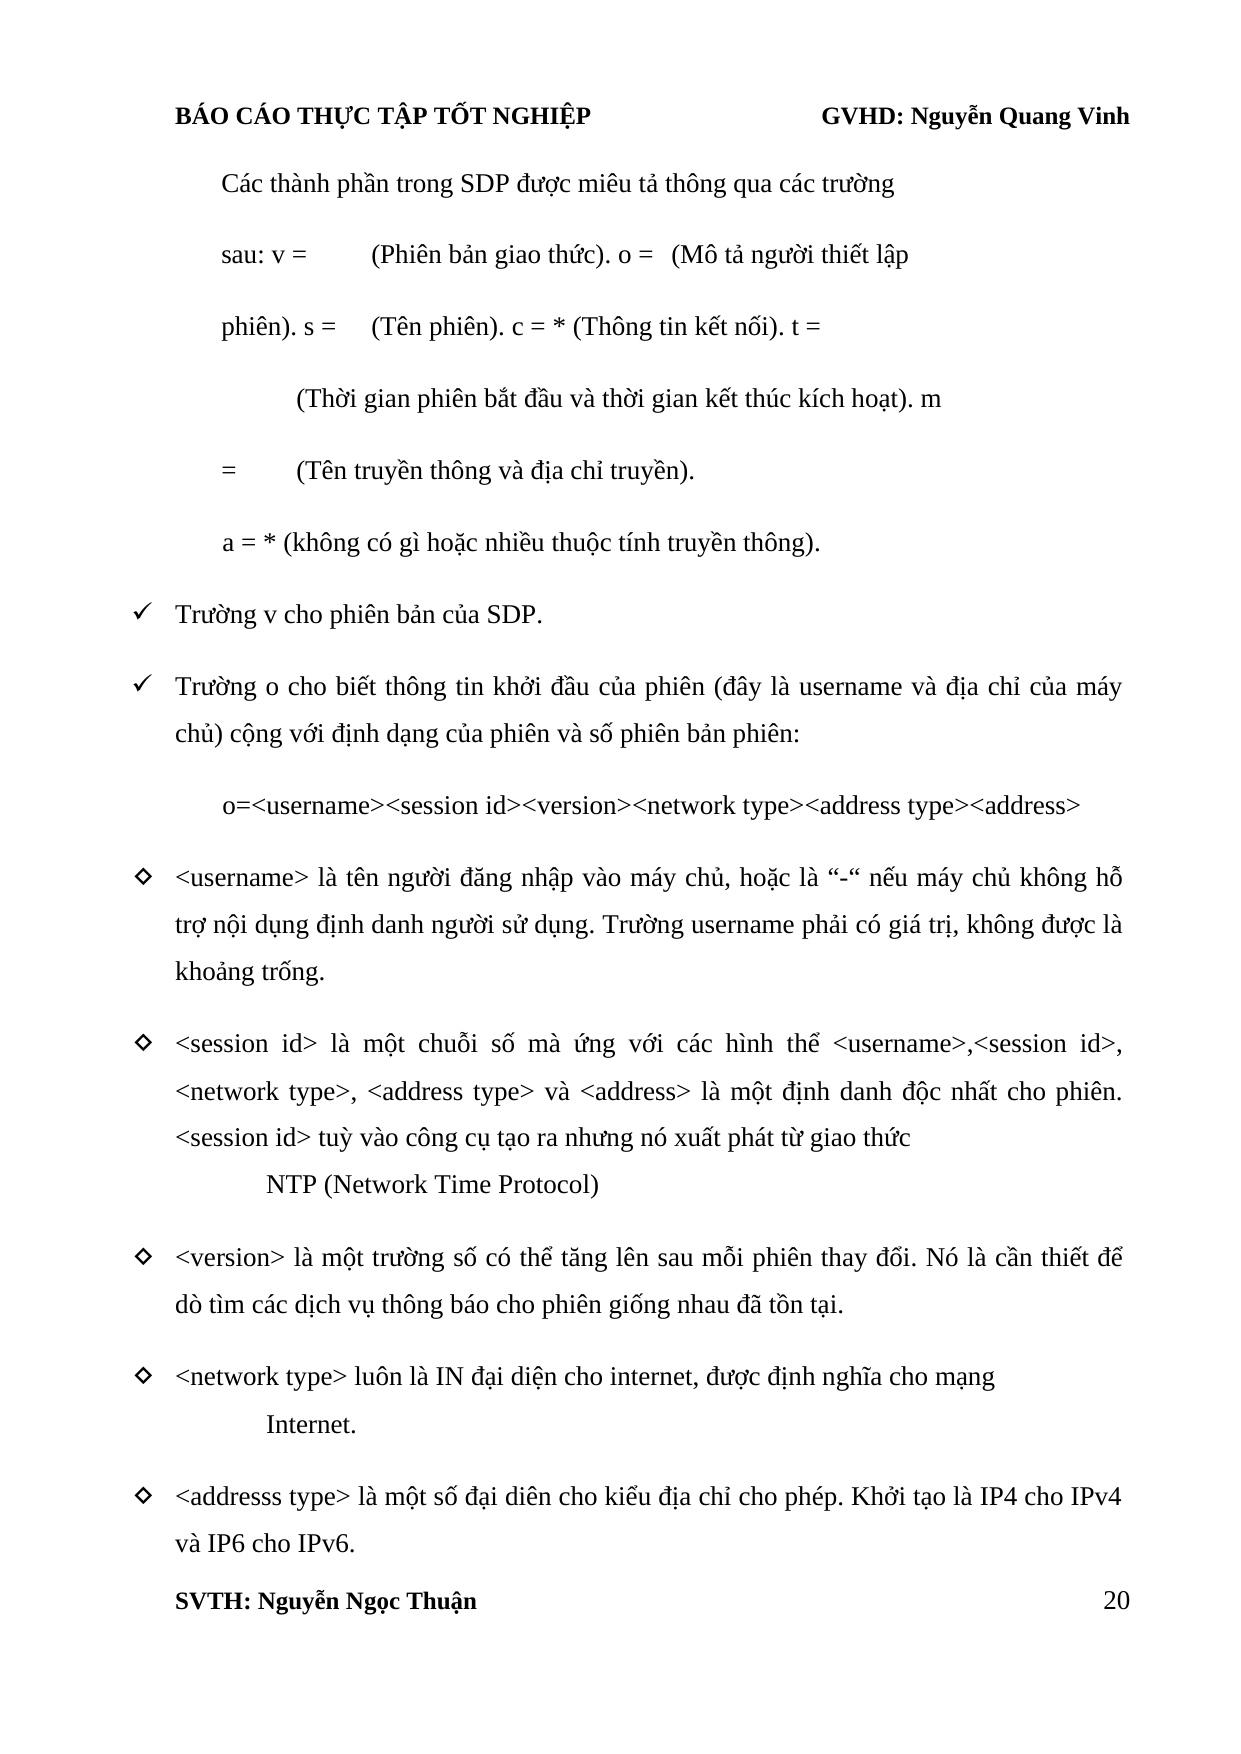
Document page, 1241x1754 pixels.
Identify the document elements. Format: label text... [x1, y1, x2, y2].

text o=<username><session id><version><network type><address type><address> [222, 789, 1124, 820]
list <network type> luôn là IN đại diện cho internet, được định nghĩa cho mạng [131, 1361, 1124, 1392]
text Internet. [266, 1408, 1124, 1439]
list Trường v cho phiên bản của SDP. [131, 598, 1124, 629]
list <session id> là một chuỗi số mà ứng với các hình thể <username>,<session id>, <network type>, <address type> và <address> là một định danh độc nhất cho phiên. <session id> tuỳ vào công cụ tạo ra nhưng nó xuất phát từ giao thức [131, 1027, 1124, 1153]
list <username> là tên người đăng nhập vào máy chủ, hoặc là “-“ nếu máy chủ không hỗ trợ nội dụng định danh người sử dụng. Trường username phải có giá trị, không được là khoảng trống. [131, 861, 1124, 986]
list <addresss type> là một số đại diên cho kiểu địa chỉ cho phép. Khởi tạo là IP4 cho IPv4 và IP6 cho IPv6. [131, 1480, 1124, 1558]
list Trường o cho biết thông tin khởi đầu của phiên (đây là username và địa chỉ của máy chủ) cộng với định dạng của phiên và số phiên bản phiên: [131, 670, 1124, 748]
text NTP (Network Time Protocol) [266, 1169, 1124, 1200]
list <version> là một trường số có thể tăng lên sau mỗi phiên thay đổi. Nó là cần thiết để dò tìm các dịch vụ thông báo cho phiên giống nhau đã tồn tại. [131, 1241, 1124, 1319]
text Các thành phần trong SDP được miêu tả thông qua các trường sau: v = (Phiên bản giao thức). o = (Mô tả người thiết lập phiên). s = (Tên phiên). c = * (Thông tin kết nối). t = (Thời gian phiên bắt đầu và thời gian kết thúc kích hoạt). m = (Tên truyền thông và địa chỉ truyền). [221, 167, 945, 485]
text a = * (không có gì hoặc nhiều thuộc tính truyền thông). [222, 526, 1124, 557]
